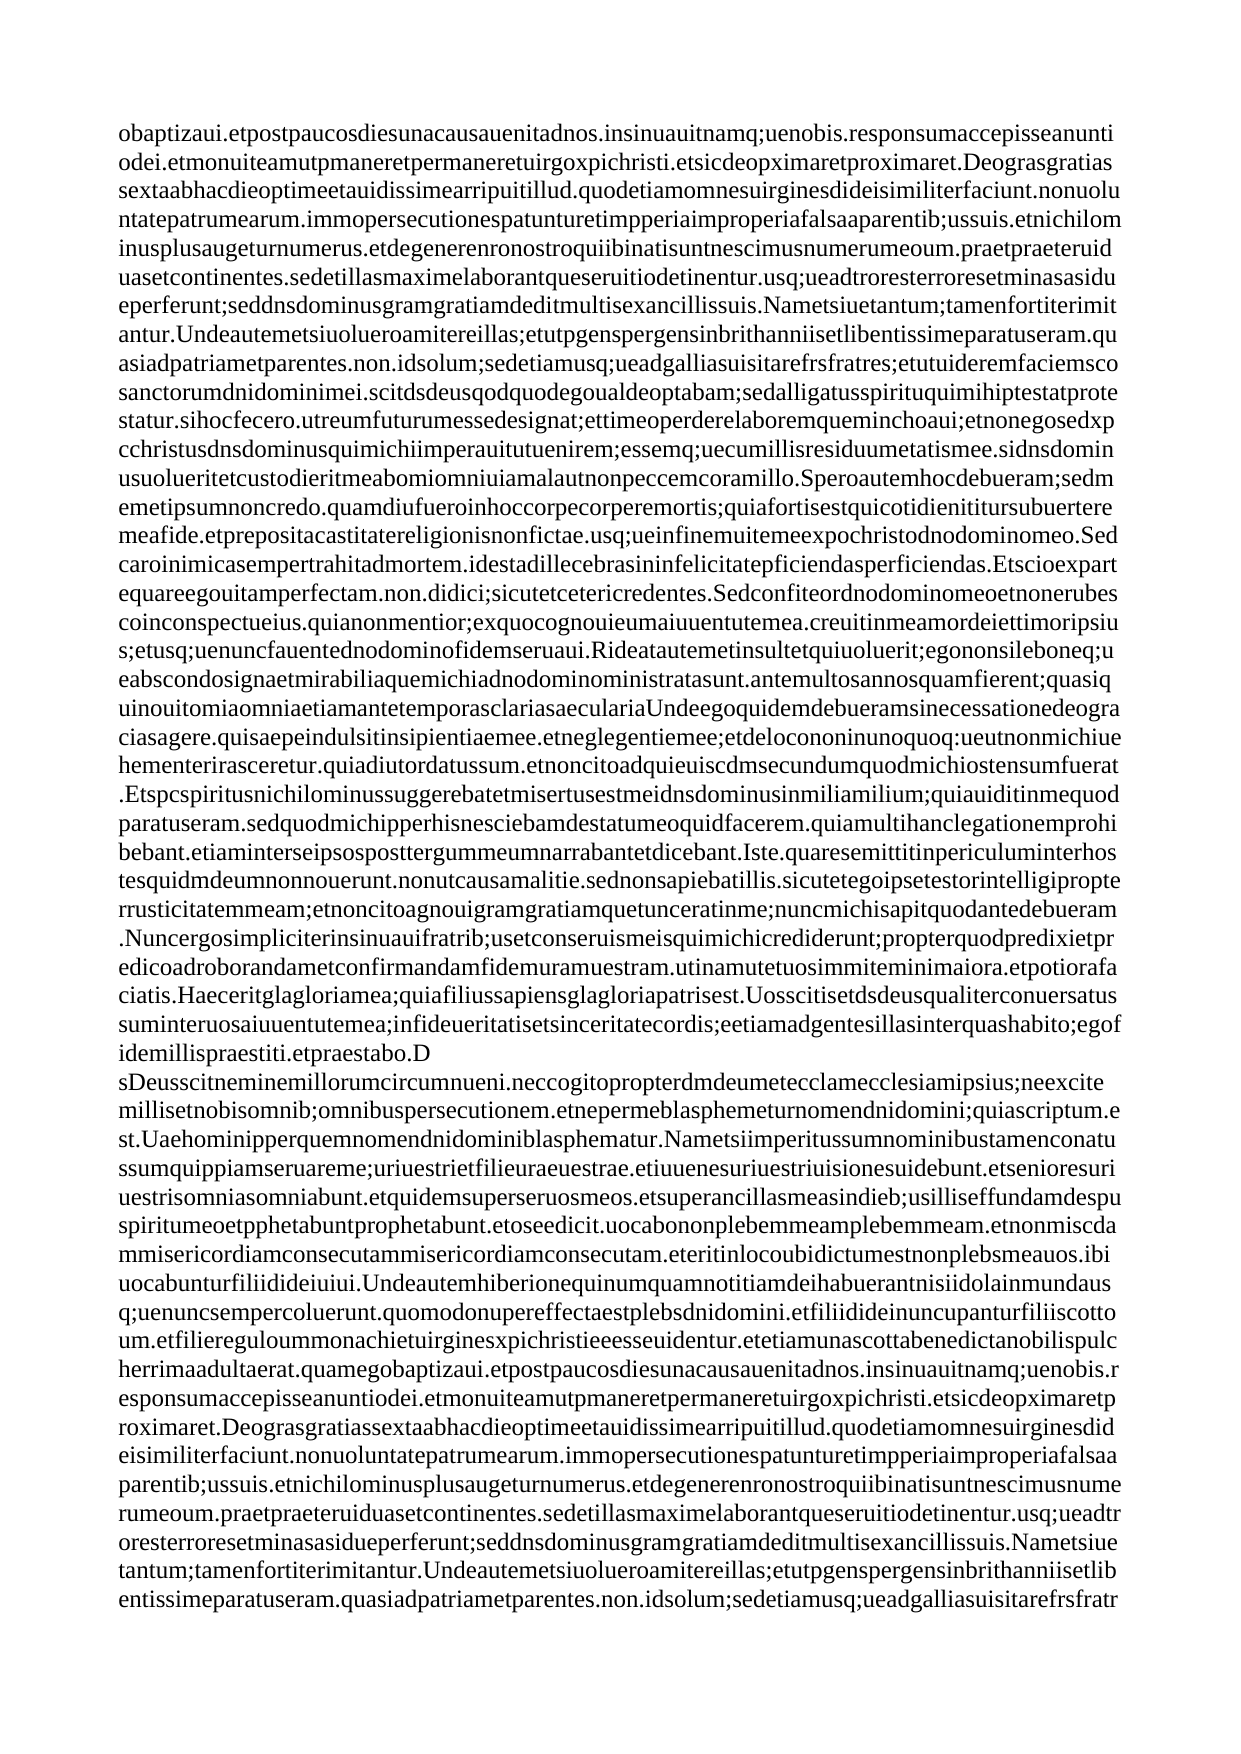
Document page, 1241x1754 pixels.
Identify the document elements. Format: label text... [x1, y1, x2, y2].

text obaptizaui.etpostpaucosdiesunacausauenitadnos.insinuauitnamq;uenobis.responsumaccepisseanuntiodei.etmonuiteamutpmaneretpermaneretuirgoxpichristi.etsicdeopximaretproximaret.Deograsgratiassextaabhacdieoptimeetauidissimearripuitillud.quodetiamomnesuirginesdideisimiliterfaciunt.nonuoluntatepatrumearum.immopersecutionespatunturetimpperiaimproperiafalsaaparentib;ussuis.etnichilominusplusaugeturnumerus.etdegenerenronostroquiibinatisuntnescimusnumerumeoum.praetpraeteruiduasetcontinentes.sedetillasmaximelaborantqueseruitiodetinentur.usq;ueadtroresterroresetminasasidueperferunt;seddnsdominusgramgratiamdeditmultisexancillissuis.Nametsiuetantum;tamenfortiterimitantur.Undeautemetsiuolueroamitereillas;etutpgenspergensinbrithanniisetlibentissimeparatuseram.quasiadpatriametparentes.non.idsolum;sedetiamusq;ueadgalliasuisitarefrsfratres;etutuideremfaciemscosanctorumdnidominimei.scitdsdeusqodquodegoualdeoptabam;sedalligatusspirituquimihiptestatprotestatur.sihocfecero.utreumfuturumessedesignat;ettimeoperderelaboremqueminchoaui;etnonegosedxpcchristusdnsdominusquimichiimperauitutuenirem;essemq;uecumillisresiduumetatismee.sidnsdominusuolueritetcustodieritmeabomiomniuiamalautnonpeccemcoramillo.Speroautemhocdebueram;sedmemetipsumnoncredo.quamdiufueroinhoccorpecorperemortis;quiafortisestquicotidienititursubuerteremeafide.etprepositacastitatereligionisnonfictae.usq;ueinfinemuitemeexpochristodnodominomeo.Sedcaroinimicasempertrahitadmortem.idestadillecebrasininfelicitatepficiendasperficiendas.Etscioexpartequareegouitamperfectam.non.didici;sicutetcetericredentes.Sedconfiteordnodominomeoetnonerubescoinconspectueius.quianonmentior;exquocognouieumaiuuentutemea.creuitinmeamordeiettimoripsius;etusq;uenuncfauentednodominofidemseruaui.Rideatautemetinsultetquiuoluerit;egononsileboneq;ueabscondosignaetmirabiliaquemichiadnodominoministratasunt.antemultosannosquamfierent;quasiquinouitomiaomniaetiamantetemporasclariasaeculariaUndeegoquidemdebueramsinecessationedeograciasagere.quisaepeindulsitinsipientiaemee.etneglegentiemee;etdelocononinunoquoq:ueutnonmichiuehementerirasceretur.quiadiutordatussum.etnoncitoadquieuiscdmsecundumquodmichiostensumfuerat.Etspcspiritusnichilominussuggerebatetmisertusestmeidnsdominusinmiliamilium;quiauiditinmequodparatuseram.sedquodmichipperhisnesciebamdestatumeoquidfacerem.quiamultihanclegationemprohibebant.etiaminterseipsosposttergummeumnarrabantetdicebant.Iste.quaresemittitinpericuluminterhostesquidmdeumnonnouerunt.nonutcausamalitie.sednonsapiebatillis.sicutetegoipsetestorintelligipropterrusticitatemmeam;etnoncitoagnouigramgratiamquetunceratinme;nuncmichisapitquodantedebueram.Nuncergosimpliciterinsinuauifratrib;usetconseruismeisquimichicrediderunt;propterquodpredixietpredicoadroborandametconfirmandamfidemuramuestram.utinamutetuosimmiteminimaiora.etpotiorafaciatis.Haeceritglagloriamea;quiafiliussapiensglagloriapatrisest.Uosscitisetdsdeusqualiterconuersatussuminteruosaiuuentutemea;infideueritatisetsinceritatecordis;eetiamadgentesillasinterquashabito;egofidemillispraestiti.etpraestabo.D sDeusscitneminemillorumcircumnueni.neccogitopropterdmdeumetecclamecclesiamipsius;neexcitemillisetnobisomnib;omnibuspersecutionem.etnepermeblasphemeturnomendnidomini;quiascriptum.est.Uaehominipperquemnomendnidominiblasphematur.Nametsiimperitussumnominibustamenconatussumquippiamseruareme;uriuestrietfilieuraeuestrae.etiuuenesuriuestriuisionesuidebunt.etsenioresuriuestrisomniasomniabunt.etquidemsuperseruosmeos.etsuperancillasmeasindieb;usilliseffundamdespuspiritumeoetpphetabuntprophetabunt.etoseedicit.uocabononplebemmeamplebemmeam.etnonmiscdammisericordiamconsecutammisericordiamconsecutam.eteritinlocoubidictumestnonplebsmeauos.ibiuocabunturfiliidideiuiui.Undeautemhiberionequinumquamnotitiamdeihabuerantnisiidolainmundausq;uenuncsempercoluerunt.quomodonupereffectaestplebsdnidomini.etfiliidideinuncupanturfiliiscottoum.etfiliereguloummonachietuirginesxpichristieeesseuidentur.etetiamunascottabenedictanobilispulcherrimaadultaerat.quamegobaptizaui.etpostpaucosdiesunacausauenitadnos.insinuauitnamq;uenobis.responsumaccepisseanuntiodei.etmonuiteamutpmaneretpermaneretuirgoxpichristi.etsicdeopximaretproximaret.Deograsgratiassextaabhacdieoptimeetauidissimearripuitillud.quodetiamomnesuirginesdideisimiliterfaciunt.nonuoluntatepatrumearum.immopersecutionespatunturetimpperiaimproperiafalsaaparentib;ussuis.etnichilominusplusaugeturnumerus.etdegenerenronostroquiibinatisuntnescimusnumerumeoum.praetpraeteruiduasetcontinentes.sedetillasmaximelaborantqueseruitiodetinentur.usq;ueadtroresterroresetminasasidueperferunt;seddnsdominusgramgratiamdeditmultisexancillissuis.Nametsiuetantum;tamenfortiterimitantur.Undeautemetsiuolueroamitereillas;etutpgenspergensinbrithanniisetlibentissimeparatuseram.quasiadpatriametparentes.non.idsolum;sedetiamusq;ueadgalliasuisitarefrsfratr [118, 118, 1122, 1613]
